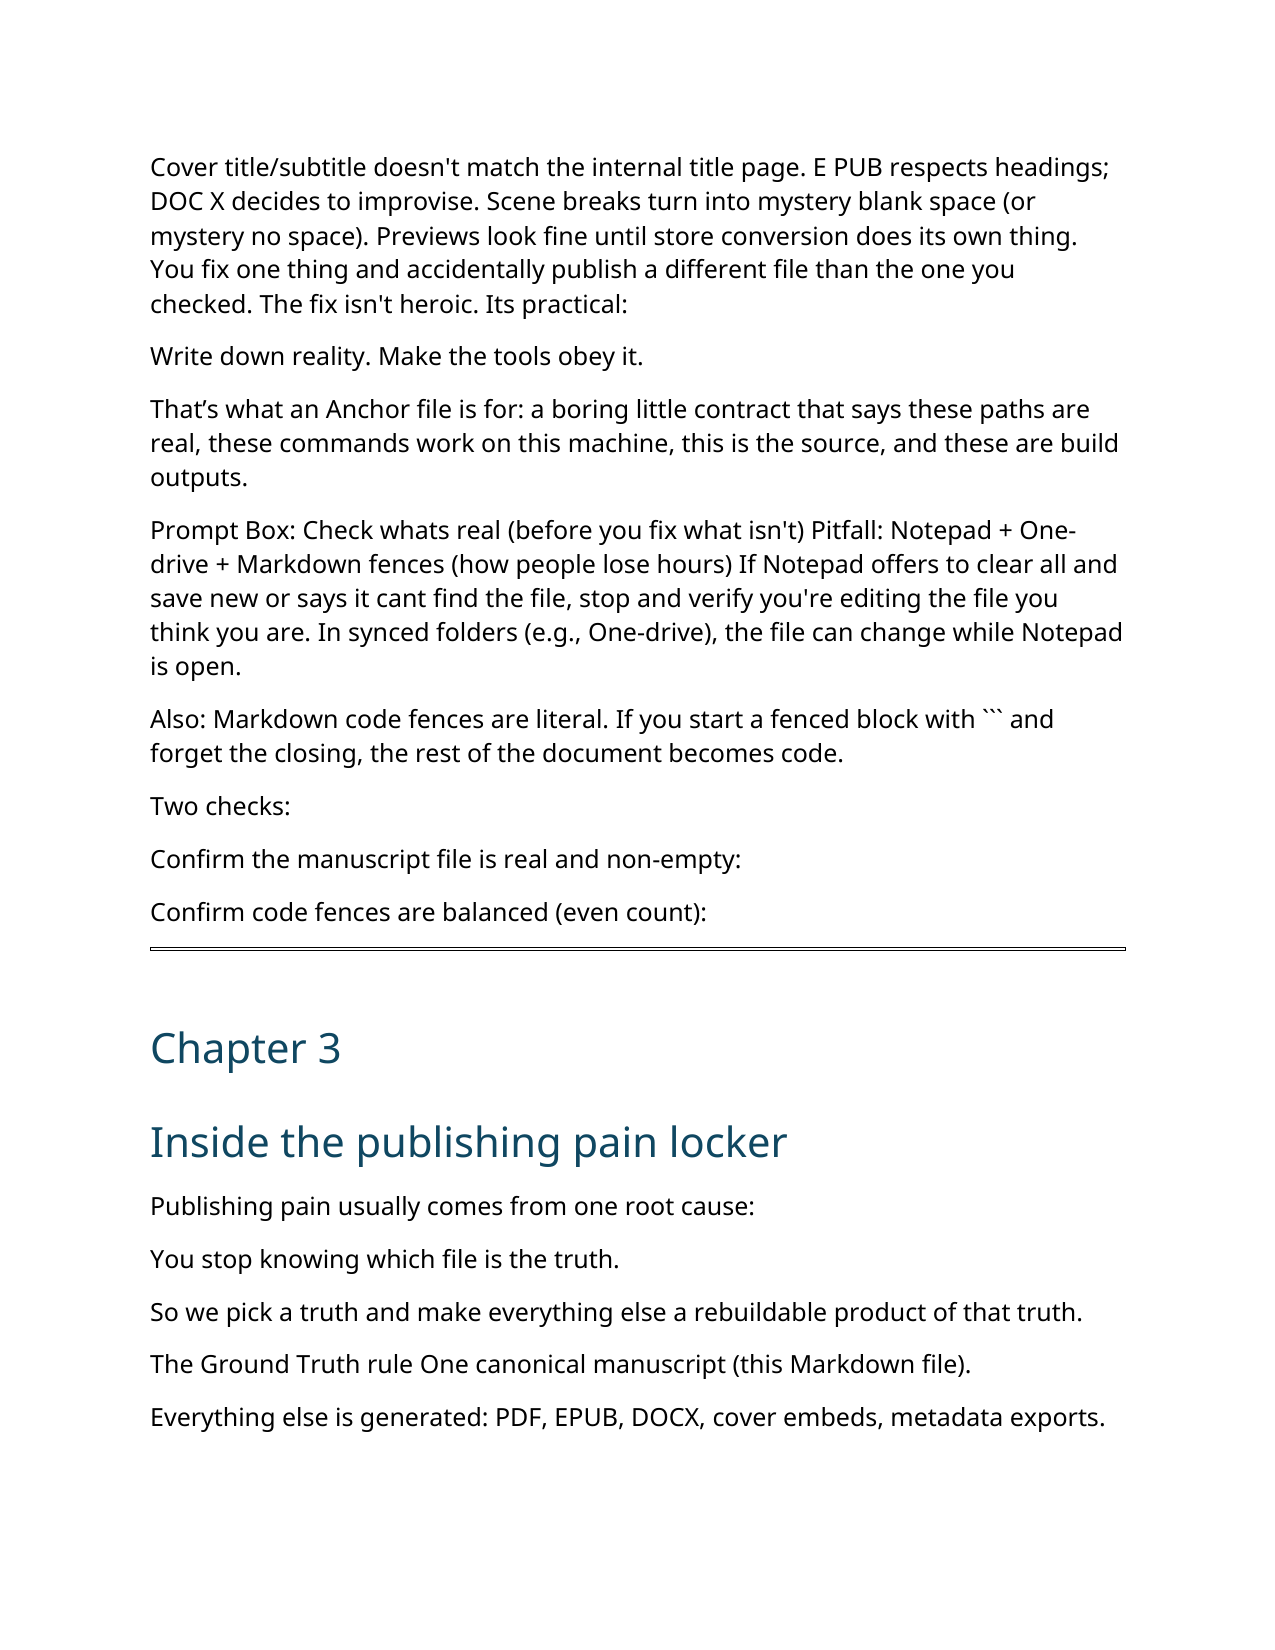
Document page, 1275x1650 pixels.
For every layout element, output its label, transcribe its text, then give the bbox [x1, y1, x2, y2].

text You stop knowing which file is the truth. [150, 1241, 1125, 1275]
text Cover title/subtitle doesn't match the internal title page. E PUB respects headings; DOC X decides to improvise. Scene breaks turn into mystery blank space (or mystery no space). Previews look fine until store conversion does its own thing. You fix one thing and accidentally publish a different file than the one you checked. The fix isn't heroic. Its practical: [150, 150, 1125, 320]
text Two checks: [150, 789, 1125, 823]
text Prompt Box: Check whats real (before you fix what isn't) Pitfall: Notepad + One-drive + Markdown fences (how people lose hours) If Notepad offers to clear all and save new or says it cant find the file, stop and verify you're editing the file you think you are. In synced folders (e.g., One-drive), the file can change while Notepad is open. [150, 513, 1125, 683]
subtitle Chapter 3 [150, 1019, 1125, 1076]
text Also: Markdown code fences are literal. If you start a fenced block with ``` and forget the closing, the rest of the document becomes code. [150, 702, 1125, 770]
text Publishing pain usually comes from one root cause: [150, 1188, 1125, 1223]
text The Ground Truth rule One canonical manuscript (this Markdown file). [150, 1347, 1125, 1381]
text Confirm code fences are balanced (even count): [150, 894, 1125, 928]
text So we pick a truth and make everything else a rebuildable product of that truth. [150, 1294, 1125, 1328]
text Write down reality. Make the tools obey it. [150, 339, 1125, 373]
subtitle Inside the publishing pain locker [150, 1113, 1125, 1170]
text Everything else is generated: PDF, EPUB, DOCX, cover embeds, metadata exports. [150, 1400, 1125, 1434]
text Confirm the manuscript file is real and non-empty: [150, 842, 1125, 876]
text That’s what an Anchor file is for: a boring little contract that says these paths are real, these commands work on this machine, this is the source, and these are build outputs. [150, 392, 1125, 494]
